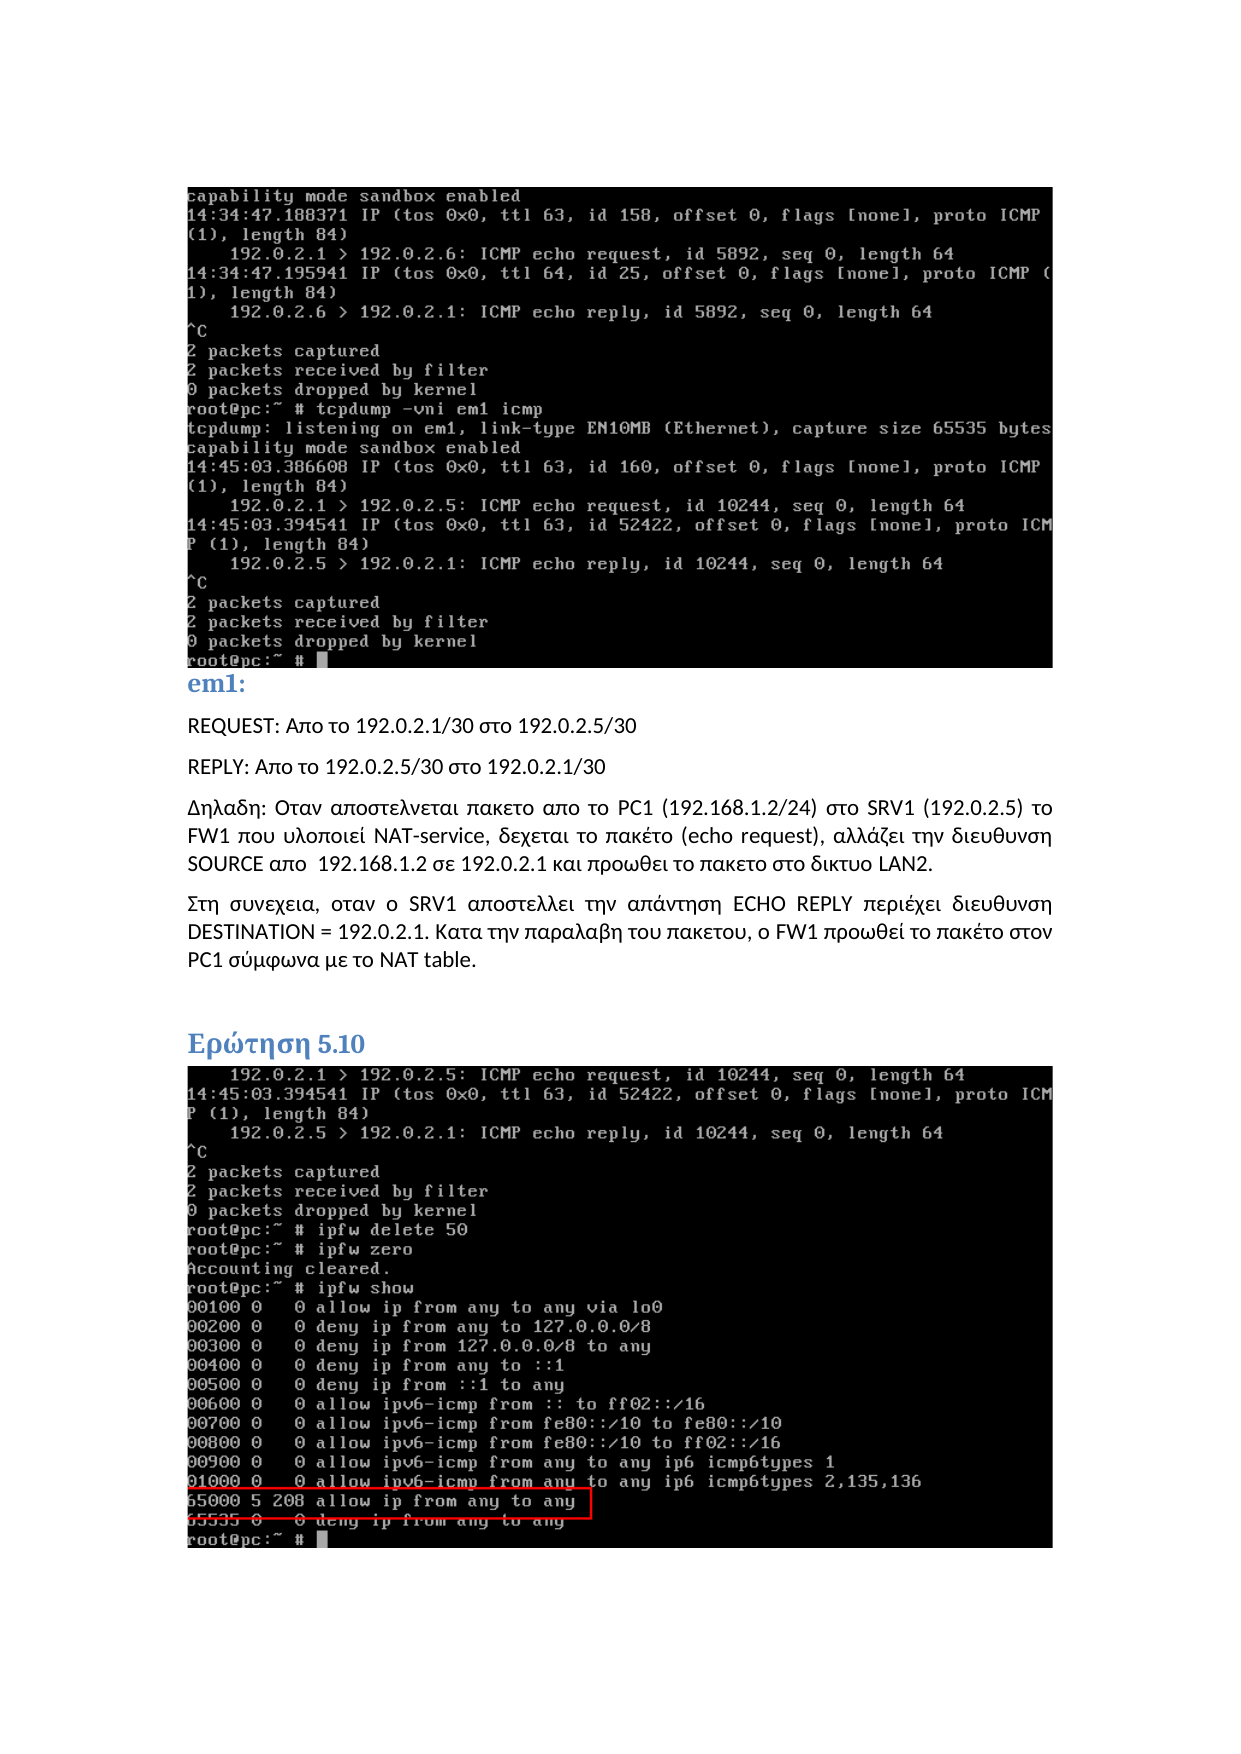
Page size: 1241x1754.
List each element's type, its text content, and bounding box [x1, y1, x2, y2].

subtitle em1: [187, 668, 1053, 699]
text REPLY: Aπο το 192.0.2.5/30 στο 192.0.2.1/30 [187, 752, 1053, 780]
text REQUEST: Απο το 192.0.2.1/30 στο 192.0.2.5/30 [187, 712, 1053, 740]
text Δηλαδη: Οταν αποστελνεται πακετο απο το PC1 (192.168.1.2/24) στο SRV1 (192.0.2.5) το FW1 που υλοποιεί NAT-service, δεχεται το πακέτο (echo request), αλλάζει την διευθυνση SOURCE απο 192.168.1.2 σε 192.0.2.1 και προωθει το πακετο στο δικτυο LAN2. [187, 793, 1053, 877]
text Στη συνεχεια, οταν ο SRV1 αποστελλει την απάντηση ECHO REPLY περιέχει διευθυνση DESTINATION = 192.0.2.1. Kατα την παραλαβη του πακετου, ο FW1 προωθεί το πακέτο στον PC1 σύμφωνα με το NAT table. [187, 889, 1053, 973]
subtitle Ερώτηση 5.10 [187, 1029, 1053, 1061]
